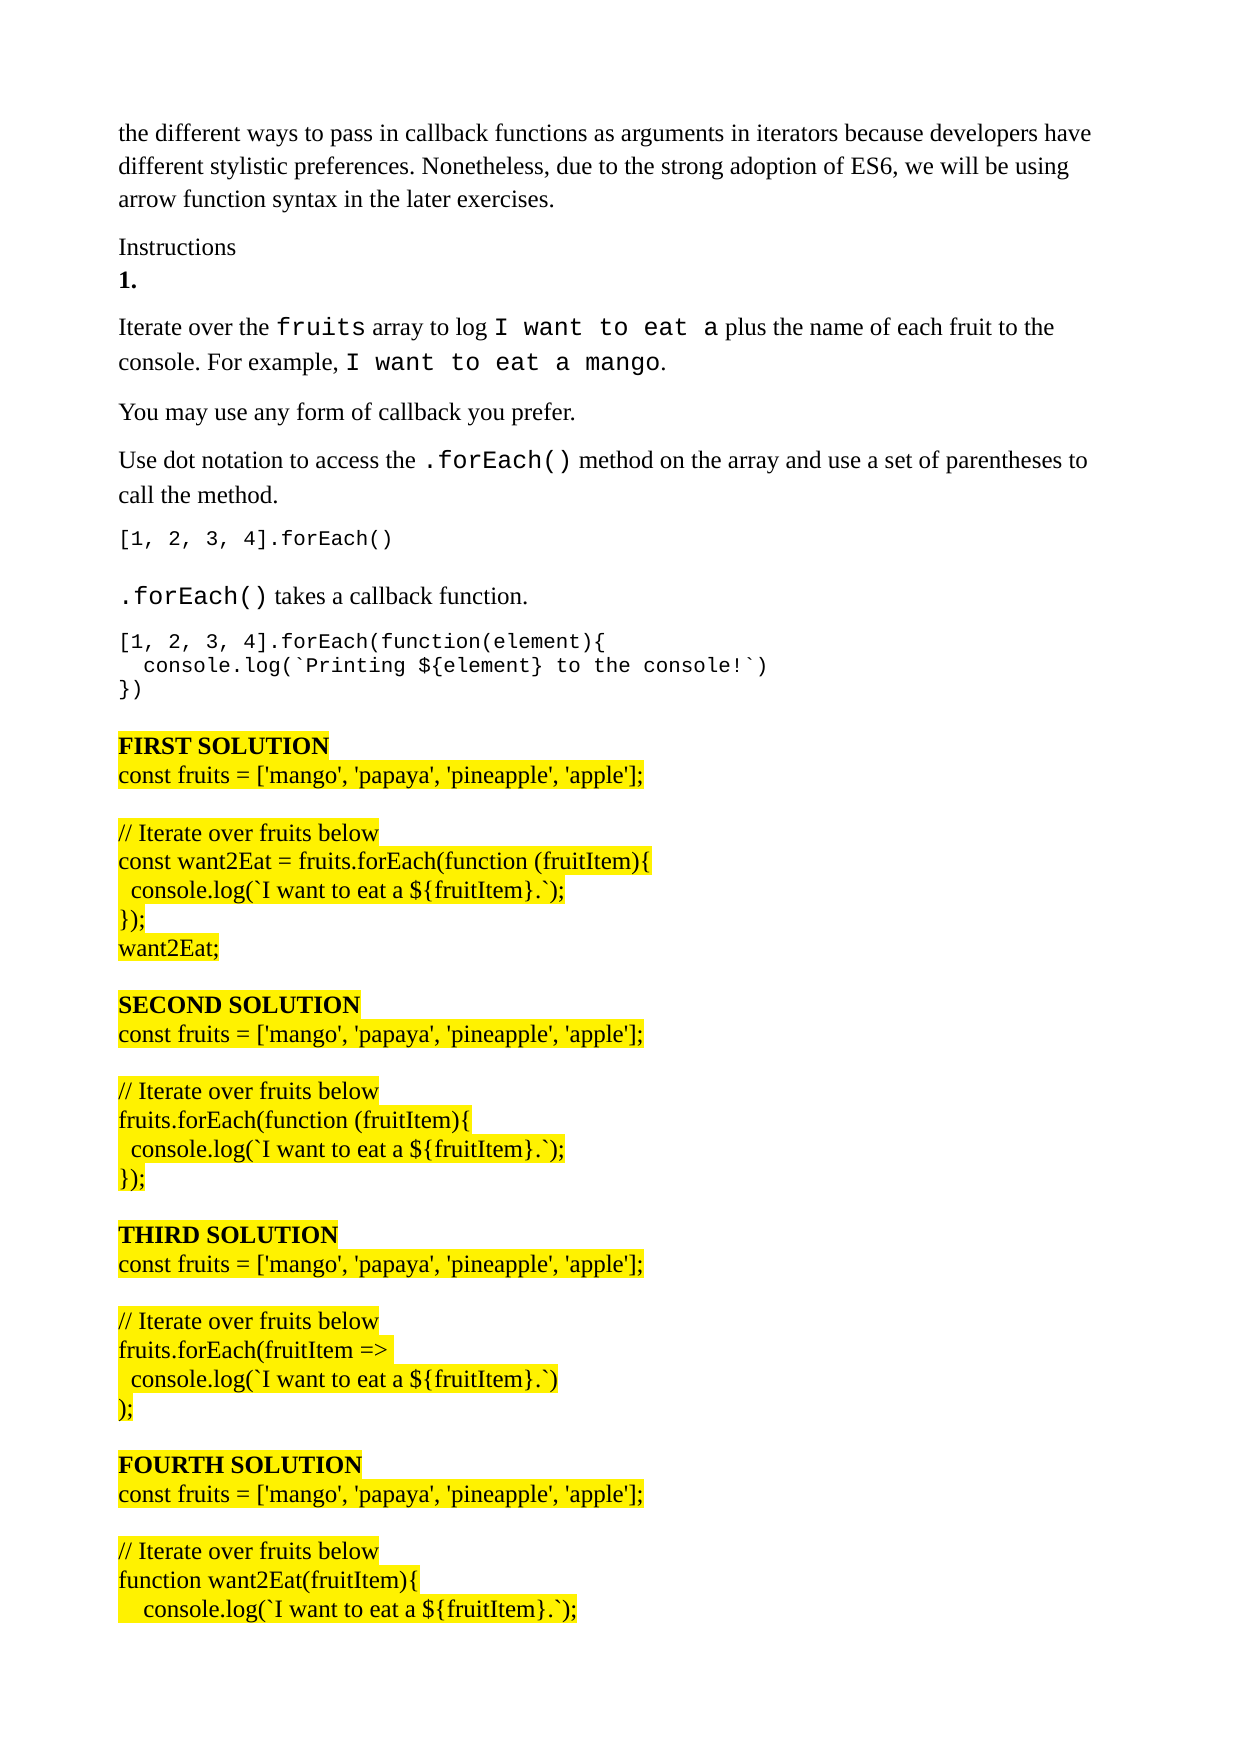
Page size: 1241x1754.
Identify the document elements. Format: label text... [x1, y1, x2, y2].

text THIRD SOLUTION [118, 1220, 1122, 1249]
text const fruits = ['mango', 'papaya', 'pineapple', 'apple']; [118, 760, 1122, 789]
text SECOND SOLUTION [118, 990, 1122, 1019]
text // Iterate over fruits below [118, 1306, 1122, 1335]
text const fruits = ['mango', 'papaya', 'pineapple', 'apple']; [118, 1019, 1122, 1048]
text FIRST SOLUTION [118, 731, 1122, 760]
text }); [118, 904, 1122, 933]
text fruits.forEach(function (fruitItem){ [118, 1105, 1122, 1134]
text ); [118, 1393, 1122, 1421]
text console.log(`Printing ${element} to the console!`) [118, 654, 1122, 678]
text Use dot notation to access the .forEach() method on the array and use a set of parentheses to call the method. [118, 445, 1122, 509]
text [1, 2, 3, 4].forEach(function(element){ [118, 631, 1122, 654]
text the different ways to pass in callback functions as arguments in iterators because developers have different stylistic preferences. Nonetheless, due to the strong adoption of ES6, we will be using arrow function syntax in the later exercises. [118, 118, 1122, 213]
text // Iterate over fruits below [118, 818, 1122, 846]
text Instructions [118, 232, 1122, 261]
text 1. [118, 265, 1122, 293]
text [1, 2, 3, 4].forEach() [118, 528, 1122, 551]
text console.log(`I want to eat a ${fruitItem}.`) [118, 1364, 1122, 1393]
text Iterate over the fruits array to log I want to eat a plus the name of each fruit to the console. For example, I want to eat a mango. [118, 312, 1122, 378]
text FOURTH SOLUTION [118, 1450, 1122, 1479]
text const fruits = ['mango', 'papaya', 'pineapple', 'apple']; [118, 1249, 1122, 1278]
text console.log(`I want to eat a ${fruitItem}.`); [118, 1594, 1122, 1623]
text }) [118, 678, 1122, 702]
text const want2Eat = fruits.forEach(function (fruitItem){ [118, 846, 1122, 875]
text console.log(`I want to eat a ${fruitItem}.`); [118, 875, 1122, 904]
text fruits.forEach(fruitItem => [118, 1335, 1122, 1364]
text You may use any form of callback you prefer. [118, 397, 1122, 426]
text const fruits = ['mango', 'papaya', 'pineapple', 'apple']; [118, 1479, 1122, 1508]
text want2Eat; [118, 933, 1122, 961]
text }); [118, 1163, 1122, 1191]
text // Iterate over fruits below [118, 1076, 1122, 1105]
text .forEach() takes a callback function. [118, 581, 1122, 612]
text function want2Eat(fruitItem){ [118, 1565, 1122, 1594]
text console.log(`I want to eat a ${fruitItem}.`); [118, 1134, 1122, 1163]
text // Iterate over fruits below [118, 1536, 1122, 1565]
